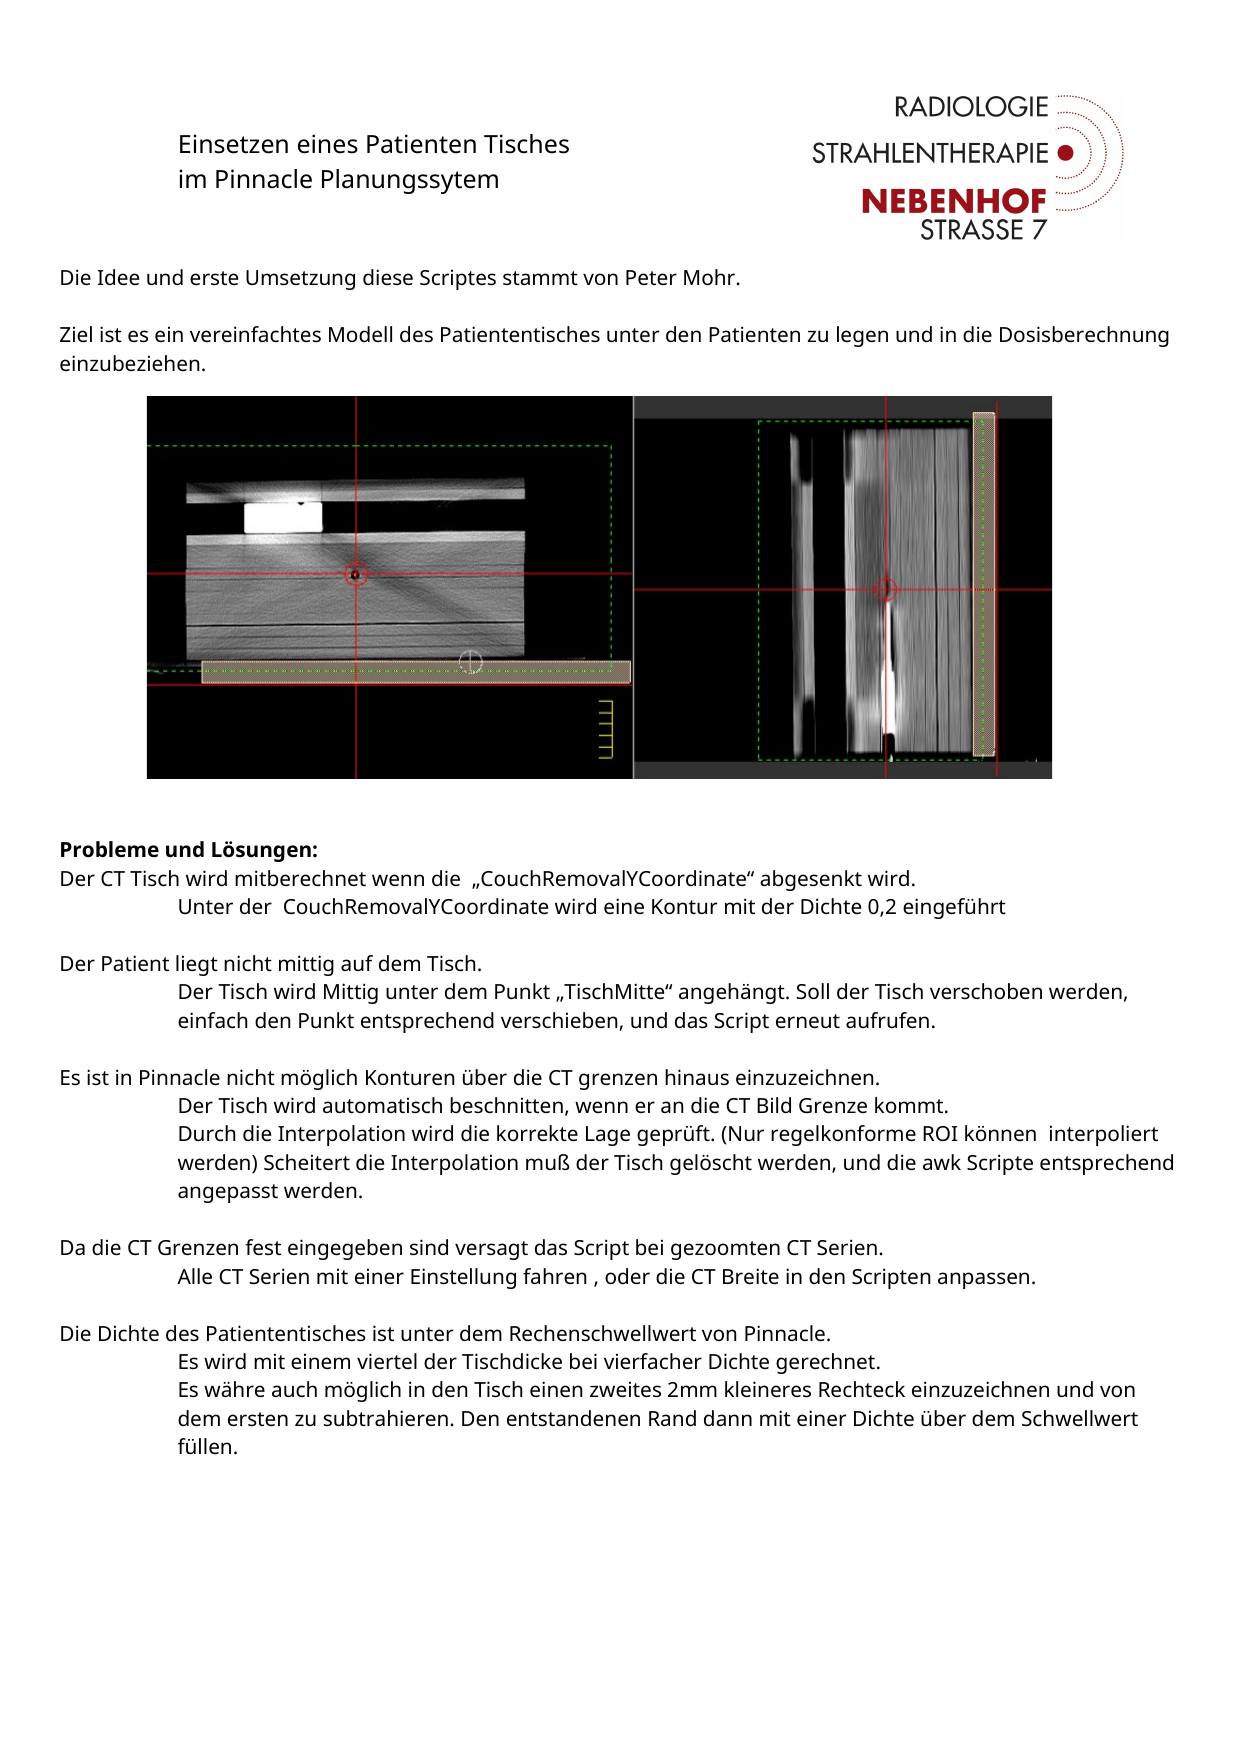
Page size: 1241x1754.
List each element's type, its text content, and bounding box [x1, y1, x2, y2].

text Die Idee und erste Umsetzung diese Scriptes stammt von Peter Mohr. [59, 263, 1181, 292]
text [1126, 161, 1181, 195]
text im Pinnacle Planungssytem [62, 161, 808, 195]
text Der Patient liegt nicht mittig auf dem Tisch. Der Tisch wird Mittig unter dem Punkt „TischMitte“ angehängt. Soll der Tisch verschoben werden, einfach den Punkt entsprechend verschieben, und das Script erneut aufrufen. [59, 949, 1181, 1034]
picture [146, 396, 1053, 779]
text Der CT Tisch wird mitberechnet wenn die „CouchRemovalYCoordinate“ abgesenkt wird. Unter der CouchRemovalYCoordinate wird eine Kontur mit der Dichte 0,2 eingeführt [59, 864, 1181, 921]
text Ziel ist es ein vereinfachtes Modell des Patiententisches unter den Patienten zu legen und in die Dosisberechnung einzubeziehen. [59, 320, 1181, 377]
text Probleme und Lösungen: [59, 835, 1181, 864]
text Da die CT Grenzen fest eingegeben sind versagt das Script bei gezoomten CT Serien. Alle CT Serien mit einer Einstellung fahren , oder die CT Breite in den Scripten anpassen. [59, 1233, 1181, 1319]
text Einsetzen eines Patienten Tisches [62, 127, 808, 161]
text Die Dichte des Patiententisches ist unter dem Rechenschwellwert von Pinnacle. Es wird mit einem viertel der Tischdicke bei vierfacher Dichte gerechnet. Es währe auch möglich in den Tisch einen zweites 2mm kleineres Rechteck einzuzeichnen und von dem ersten zu subtrahieren. Den entstandenen Rand dann mit einer Dichte über dem Schwellwert füllen. [59, 1319, 1181, 1489]
text Es ist in Pinnacle nicht möglich Konturen über die CT grenzen hinaus einzuzeichnen. Der Tisch wird automatisch beschnitten, wenn er an die CT Bild Grenze kommt. Durch die Interpolation wird die korrekte Lage geprüft. (Nur regelkonforme ROI können interpoliert werden) Scheitert die Interpolation muß der Tisch gelöscht werden, und die awk Scripte entsprechend angepasst werden. [59, 1063, 1181, 1233]
picture [808, 91, 1126, 242]
text [1126, 127, 1181, 161]
